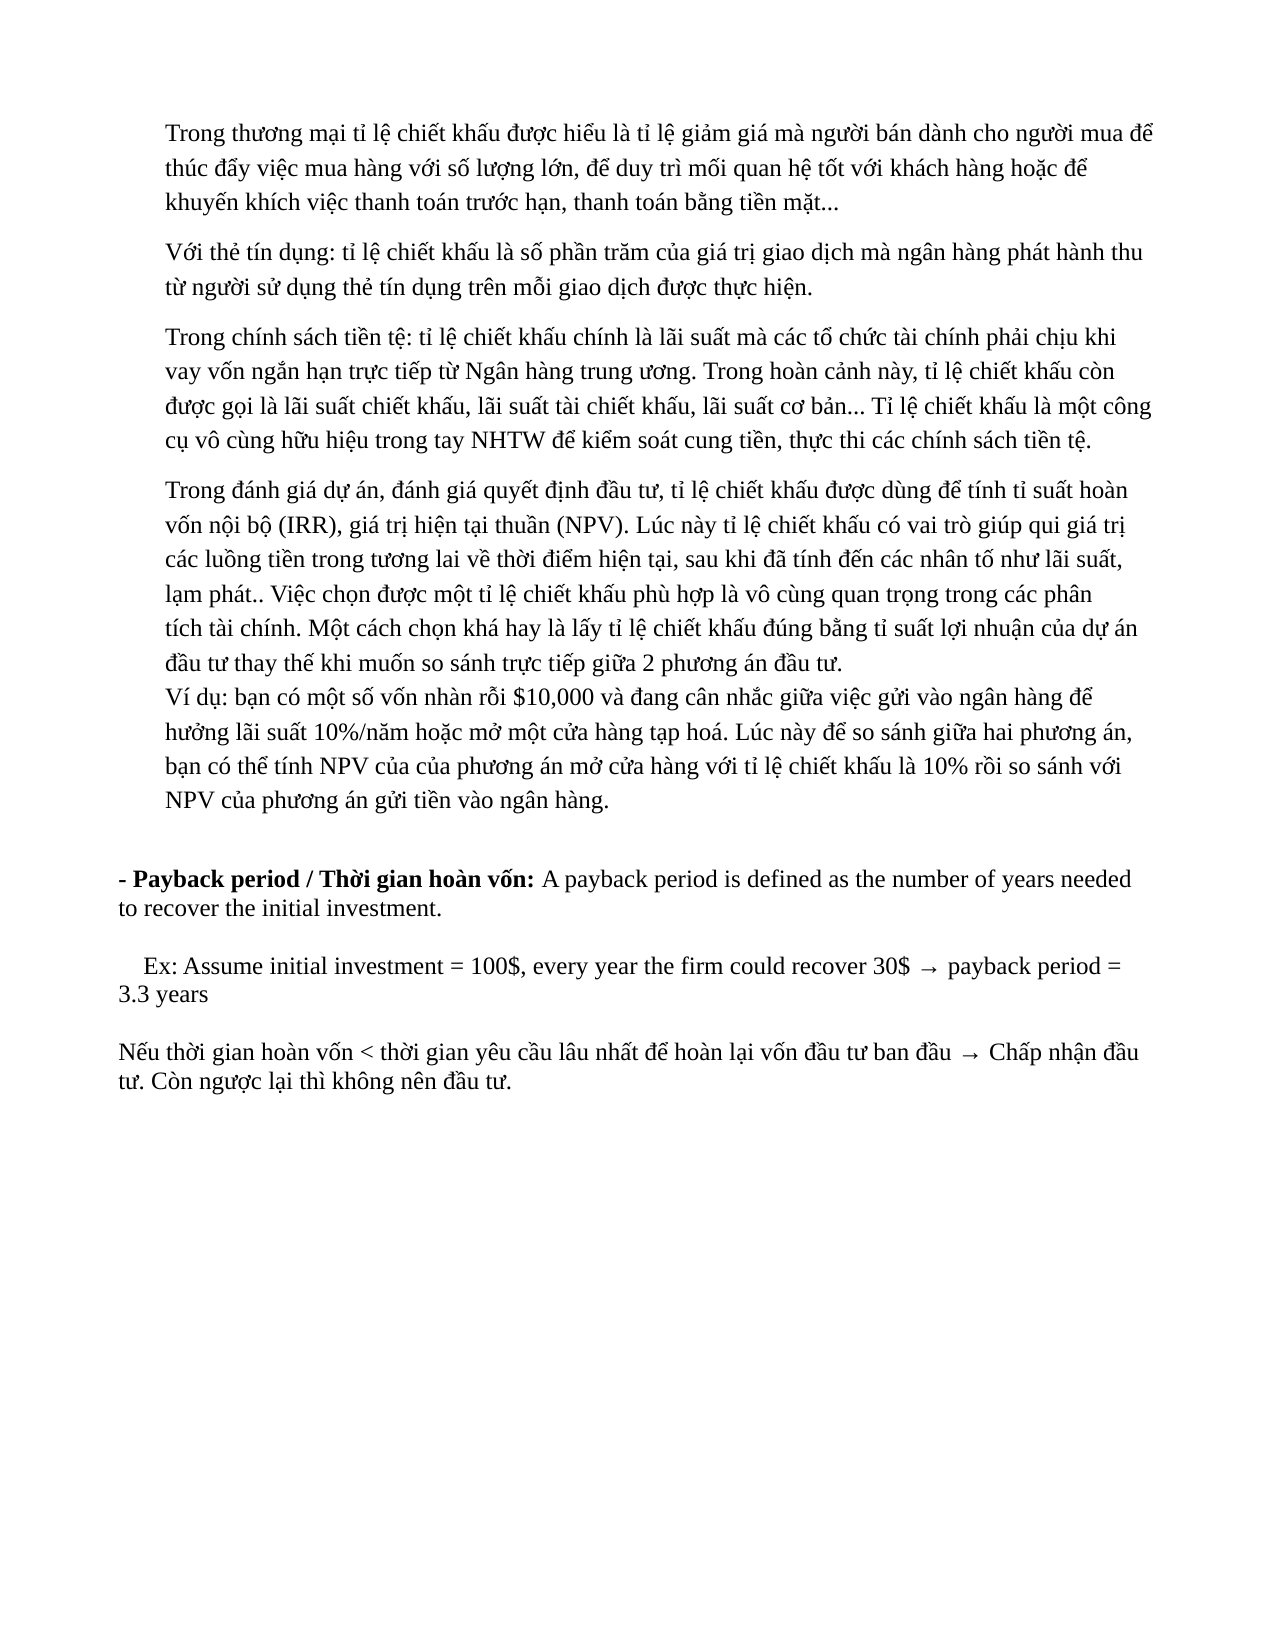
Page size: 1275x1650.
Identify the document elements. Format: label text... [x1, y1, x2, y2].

text Trong thương mại tỉ lệ chiết khấu được hiểu là tỉ lệ giảm giá mà người bán dành cho người mua để thúc đẩy việc mua hàng với số lượng lớn, để duy trì mối quan hệ tốt với khách hàng hoặc để khuyến khích việc thanh toán trước hạn, thanh toán bằng tiền mặt... [165, 118, 1157, 216]
text Ex: Assume initial investment = 100$, every year the firm could recover 30$ → payback period = 3.3 years [118, 951, 1157, 1008]
text Nếu thời gian hoàn vốn < thời gian yêu cầu lâu nhất để hoàn lại vốn đầu tư ban đầu → Chấp nhận đầu tư. Còn ngược lại thì không nên đầu tư. [118, 1037, 1157, 1094]
text Trong đánh giá dự án, đánh giá quyết định đầu tư, tỉ lệ chiết khấu được dùng để tính tỉ suất hoàn vốn nội bộ (IRR), giá trị hiện tại thuần (NPV). Lúc này tỉ lệ chiết khấu có vai trò giúp qui giá trị các luồng tiền trong tương lai về thời điểm hiện tại, sau khi đã tính đến các nhân tố như lãi suất, lạm phát.. Việc chọn được một tỉ lệ chiết khấu phù hợp là vô cùng quan trọng trong các phân tích tài chính. Một cách chọn khá hay là lấy tỉ lệ chiết khấu đúng bằng tỉ suất lợi nhuận của dự án đầu tư thay thế khi muốn so sánh trực tiếp giữa 2 phương án đầu tư. Ví dụ: bạn có một số vốn nhàn rỗi $10,000 và đang cân nhắc giữa việc gửi vào ngân hàng để hưởng lãi suất 10%/năm hoặc mở một cửa hàng tạp hoá. Lúc này để so sánh giữa hai phương án, bạn có thể tính NPV của của phương án mở cửa hàng với tỉ lệ chiết khấu là 10% rồi so sánh với NPV của phương án gửi tiền vào ngân hàng. [165, 475, 1157, 814]
text Với thẻ tín dụng: tỉ lệ chiết khấu là số phần trăm của giá trị giao dịch mà ngân hàng phát hành thu từ người sử dụng thẻ tín dụng trên mỗi giao dịch được thực hiện. [165, 237, 1157, 300]
text - Payback period / Thời gian hoàn vốn: A payback period is defined as the number of years needed to recover the initial investment. [118, 864, 1157, 922]
text Trong chính sách tiền tệ: tỉ lệ chiết khấu chính là lãi suất mà các tổ chức tài chính phải chịu khi vay vốn ngắn hạn trực tiếp từ Ngân hàng trung ương. Trong hoàn cảnh này, tỉ lệ chiết khấu còn được gọi là lãi suất chiết khấu, lãi suất tài chiết khấu, lãi suất cơ bản... Tỉ lệ chiết khấu là một công cụ vô cùng hữu hiệu trong tay NHTW để kiểm soát cung tiền, thực thi các chính sách tiền tệ. [165, 322, 1157, 454]
